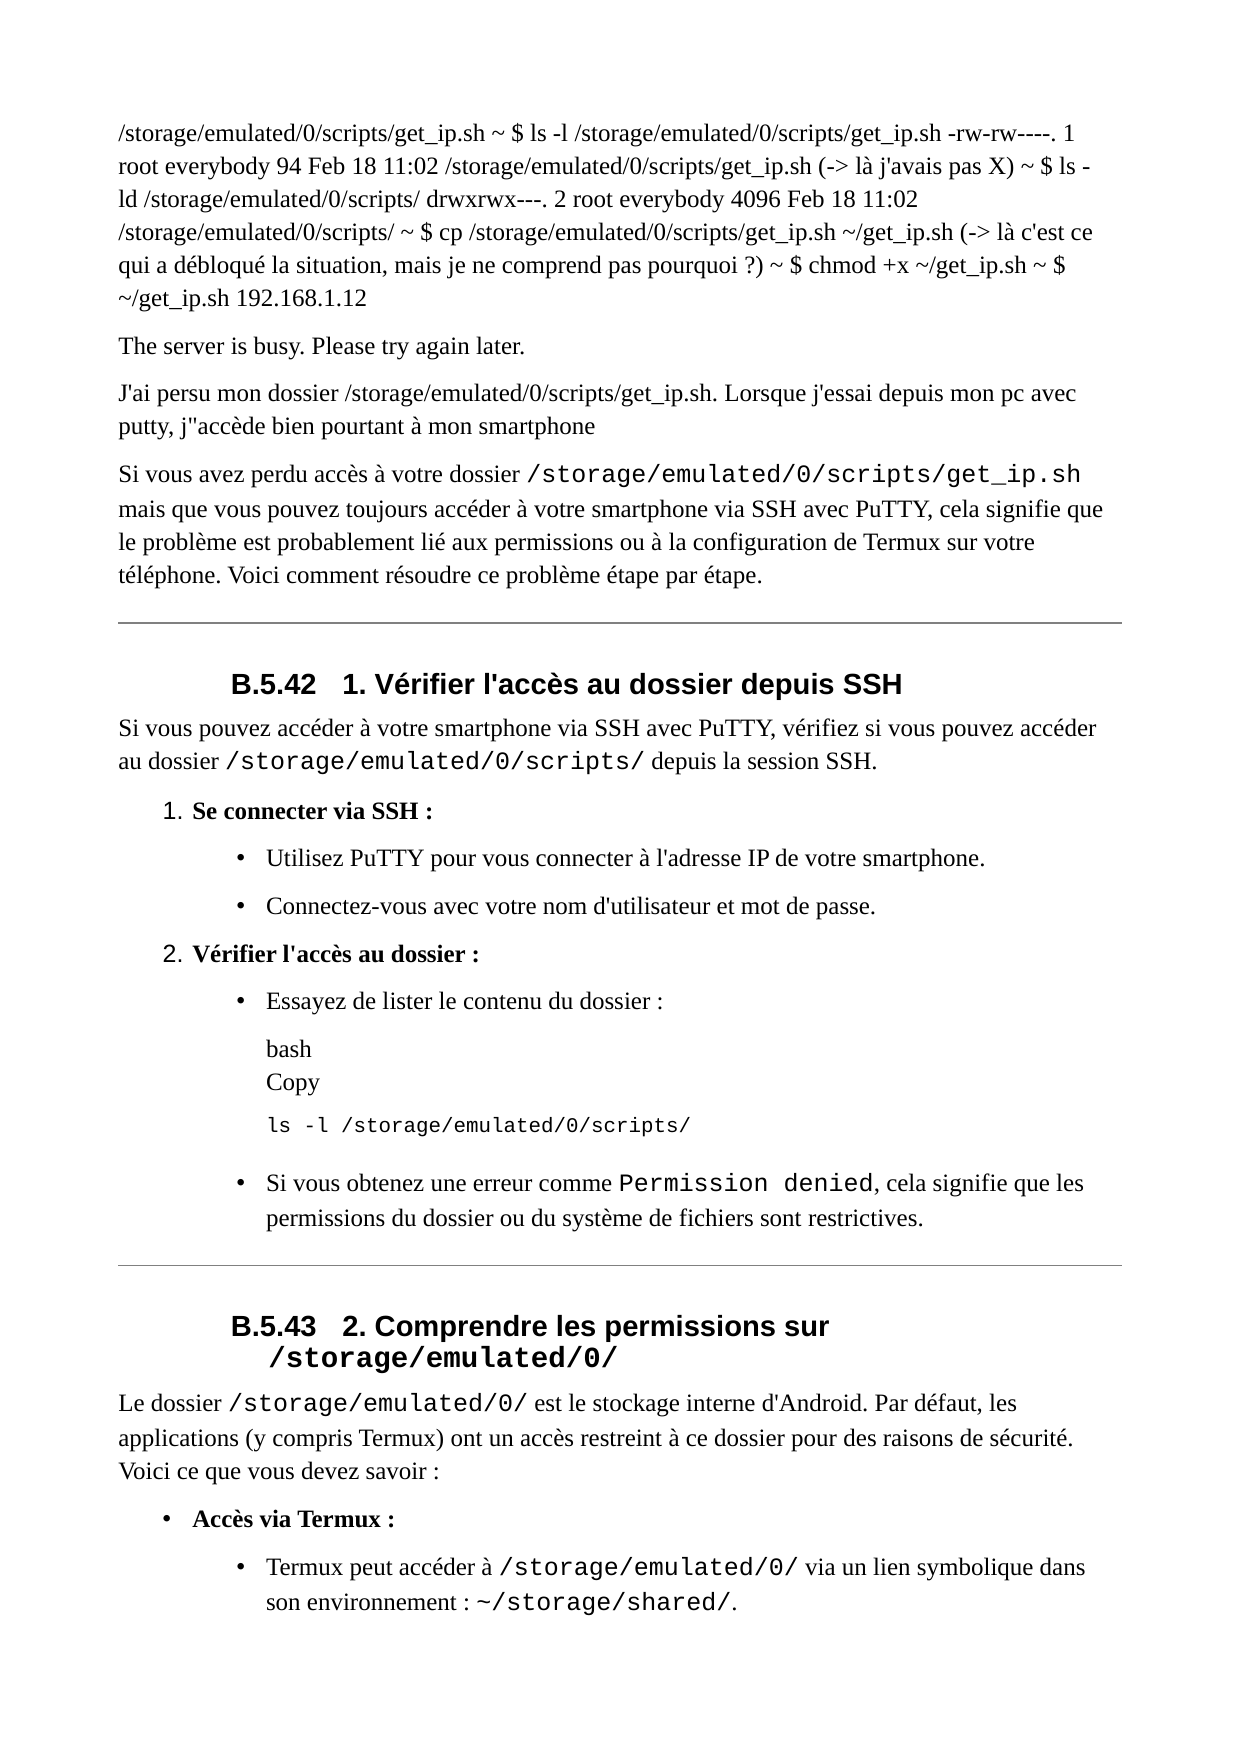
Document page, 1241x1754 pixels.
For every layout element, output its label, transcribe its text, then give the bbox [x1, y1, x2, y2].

list Se connecter via SSH : [162, 796, 1122, 824]
text The server is busy. Please try again later. [118, 331, 1122, 359]
text /storage/emulated/0/scripts/get_ip.sh ~ $ ls -l /storage/emulated/0/scripts/get_ip.sh -rw-rw----. 1 root everybody 94 Feb 18 11:02 /storage/emulated/0/scripts/get_ip.sh (-> là j'avais pas X) ~ $ ls -ld /storage/emulated/0/scripts/ drwxrwx---. 2 root everybody 4096 Feb 18 11:02 /storage/emulated/0/scripts/ ~ $ cp /storage/emulated/0/scripts/get_ip.sh ~/get_ip.sh (-> là c'est ce qui a débloqué la situation, mais je ne comprend pas pourquoi ?) ~ $ chmod +x ~/get_ip.sh ~ $ ~/get_ip.sh 192.168.1.12 [118, 118, 1122, 312]
list Essayez de lister le contenu du dossier : [236, 986, 1122, 1015]
list Termux peut accéder à /storage/emulated/0/ via un lien symbolique dans son environnement : ~/storage/shared/. [236, 1552, 1122, 1618]
list Utilisez PuTTY pour vous connecter à l'adresse IP de votre smartphone. [236, 843, 1122, 872]
text Si vous pouvez accéder à votre smartphone via SSH avec PuTTY, vérifiez si vous pouvez accéder au dossier /storage/emulated/0/scripts/ depuis la session SSH. [118, 713, 1122, 777]
list Si vous obtenez une erreur comme Permission denied, cela signifie que les permissions du dossier ou du système de fichiers sont restrictives. [236, 1168, 1122, 1232]
text Le dossier /storage/emulated/0/ est le stockage interne d'Android. Par défaut, les applications (y compris Termux) ont un accès restreint à ce dossier pour des raisons de sécurité. Voici ce que vous devez savoir : [118, 1388, 1122, 1485]
list ls -l /storage/emulated/0/scripts/ [236, 1114, 1122, 1138]
list Connectez-vous avec votre nom d'utilisateur et mot de passe. [236, 891, 1122, 920]
subtitle 2. Comprendre les permissions sur /storage/emulated/0/ [231, 1309, 1122, 1376]
list Vérifier l'accès au dossier : [162, 939, 1122, 967]
text Si vous avez perdu accès à votre dossier /storage/emulated/0/scripts/get_ip.sh mais que vous pouvez toujours accéder à votre smartphone via SSH avec PuTTY, cela signifie que le problème est probablement lié aux permissions ou à la configuration de Termux sur votre téléphone. Voici comment résoudre ce problème étape par étape. [118, 459, 1122, 589]
text J'ai persu mon dossier /storage/emulated/0/scripts/get_ip.sh. Lorsque j'essai depuis mon pc avec putty, j"accède bien pourtant à mon smartphone [118, 378, 1122, 440]
subtitle 1. Vérifier l'accès au dossier depuis SSH [231, 667, 1122, 700]
list Copy [236, 1067, 1122, 1096]
list Accès via Termux : [162, 1504, 1122, 1533]
list bash [236, 1034, 1122, 1063]
